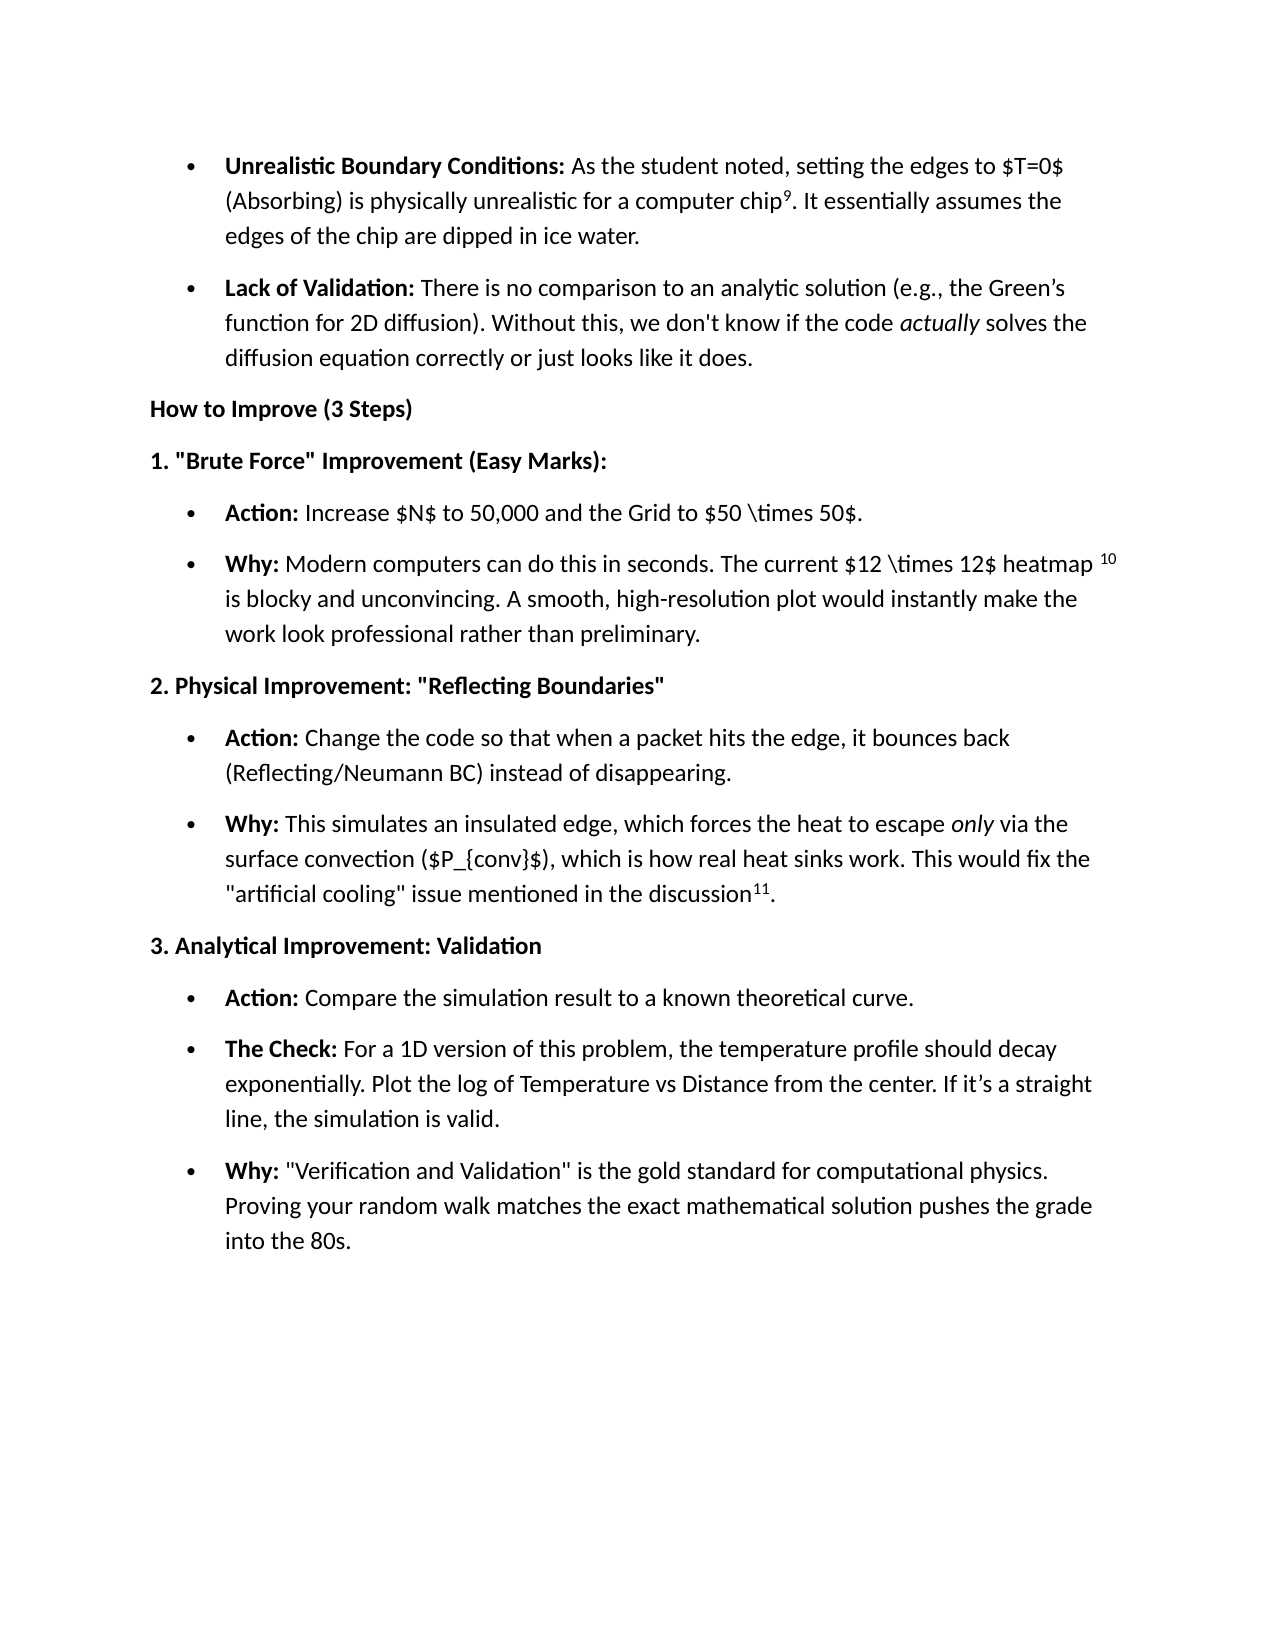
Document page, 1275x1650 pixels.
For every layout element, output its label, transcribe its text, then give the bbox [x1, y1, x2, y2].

list Action: Compare the simulation result to a known theoretical curve. [187, 982, 1125, 1012]
list Lack of Validation: There is no comparison to an analytic solution (e.g., the Green’s function for 2D diffusion). Without this, we don't know if the code actually solves the diffusion equation correctly or just looks like it does. [187, 272, 1125, 372]
list The Check: For a 1D version of this problem, the temperature profile should decay exponentially. Plot the log of Temperature vs Distance from the center. If it’s a straight line, the simulation is valid. [187, 1033, 1125, 1134]
text 2. Physical Improvement: "Reflecting Boundaries" [150, 670, 1125, 701]
text 3. Analytical Improvement: Validation [150, 930, 1125, 961]
list Unrealistic Boundary Conditions: As the student noted, setting the edges to $T=0$ (Absorbing) is physically unrealistic for a computer chip9. It essentially assumes the edges of the chip are dipped in ice water. [187, 150, 1125, 251]
list Why: This simulates an insulated edge, which forces the heat to escape only via the surface convection ($P_{conv}$), which is how real heat sinks work. This would fix the "artificial cooling" issue mentioned in the discussion11. [187, 808, 1125, 909]
list Action: Change the code so that when a packet hits the edge, it bounces back (Reflecting/Neumann BC) instead of disappearing. [187, 722, 1125, 787]
text 1. "Brute Force" Improvement (Easy Marks): [150, 445, 1125, 476]
list Why: "Verification and Validation" is the gold standard for computational physics. Proving your random walk matches the exact mathematical solution pushes the grade into the 80s. [187, 1155, 1125, 1256]
list Why: Modern computers can do this in seconds. The current $12 \times 12$ heatmap 10 is blocky and unconvincing. A smooth, high-resolution plot would instantly make the work look professional rather than preliminary. [187, 548, 1125, 649]
text How to Improve (3 Steps) [150, 393, 1125, 424]
list Action: Increase $N$ to 50,000 and the Grid to $50 \times 50$. [187, 497, 1125, 527]
